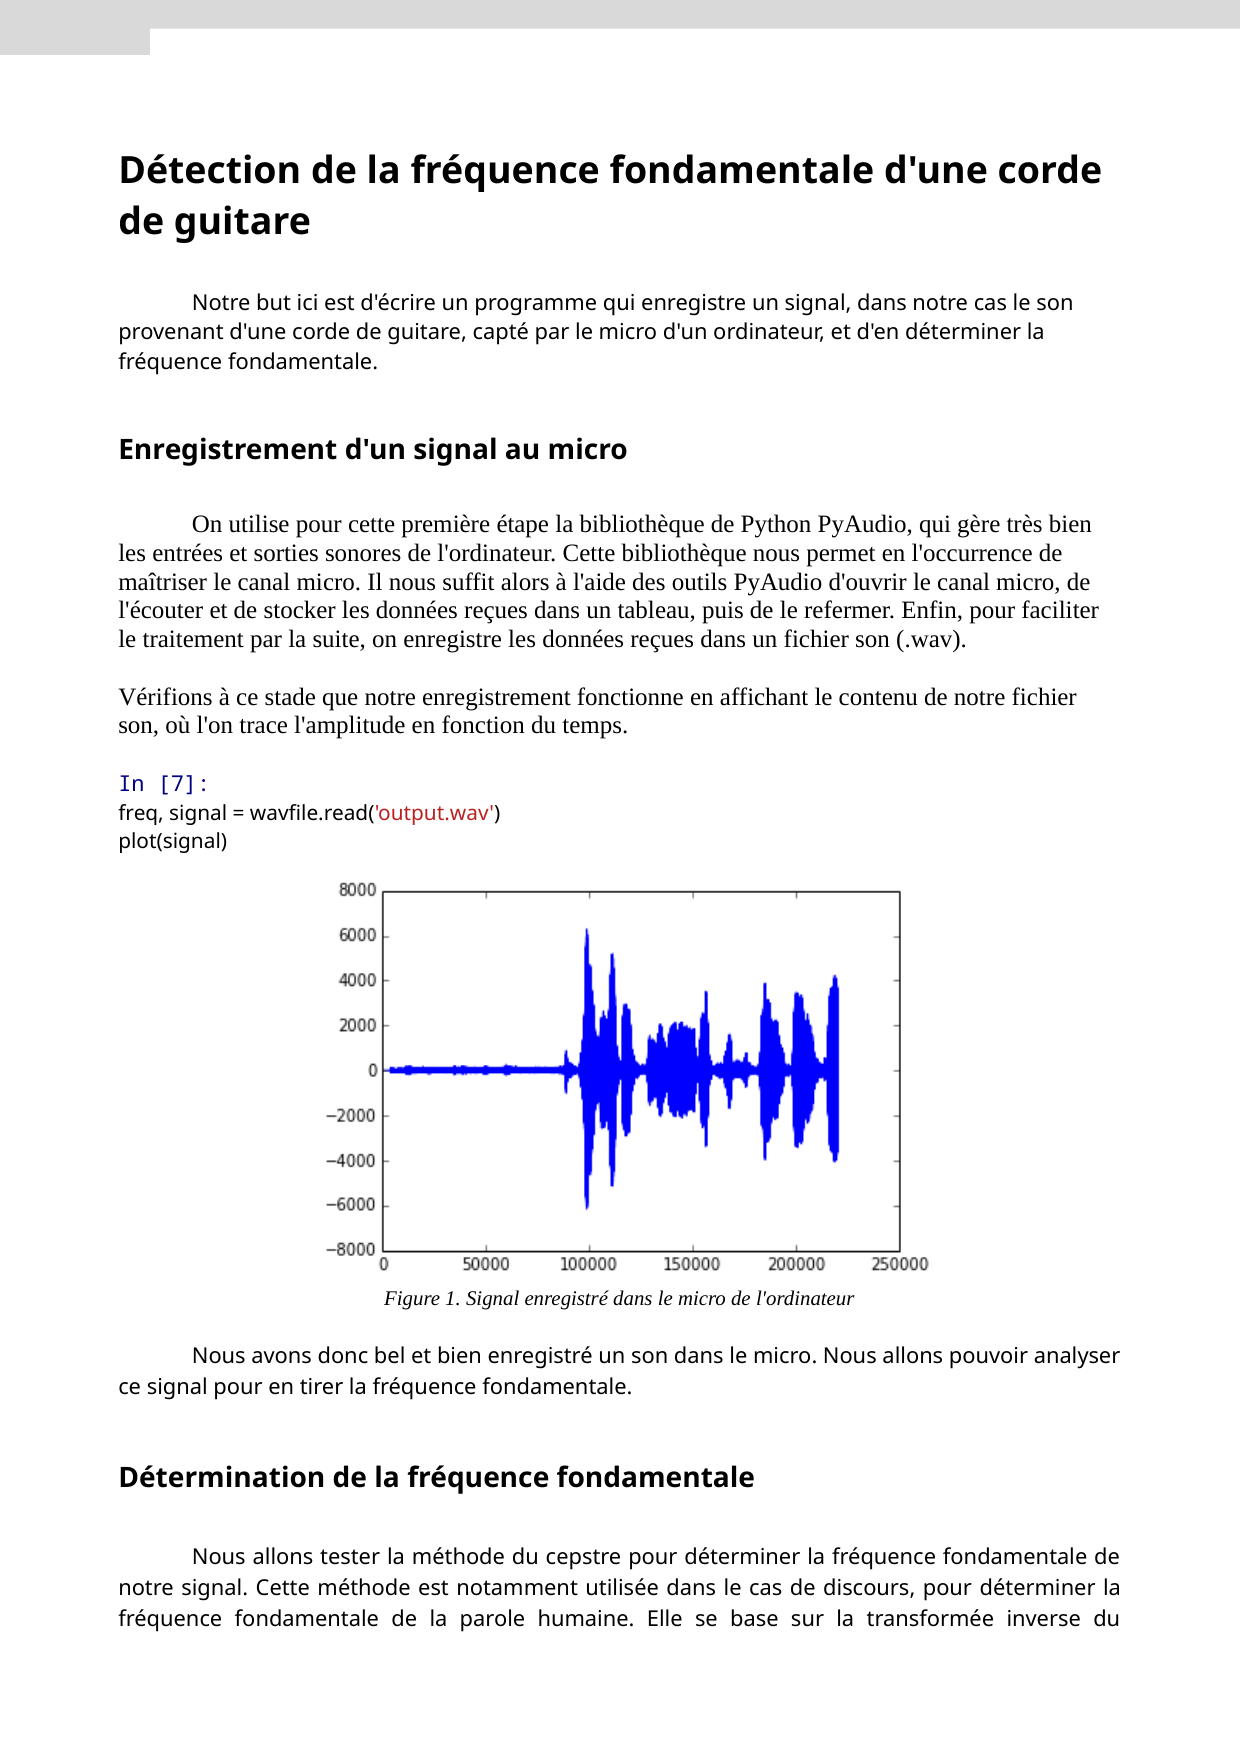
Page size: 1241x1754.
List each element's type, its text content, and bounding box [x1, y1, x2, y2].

subtitle Détection de la fréquence fondamentale d'une corde de guitare [118, 143, 1122, 245]
text Figure 1. Signal enregistré dans le micro de l'ordinateur [118, 1286, 1122, 1310]
text plot(signal) [118, 826, 1122, 854]
text Nous allons tester la méthode du cepstre pour déterminer la fréquence fondamentale de notre signal. Cette méthode est notamment utilisée dans le cas de discours, pour déterminer la fréquence fondamentale de la parole humaine. Elle se base sur la transformée inverse du [118, 1539, 1122, 1633]
subtitle Enregistrement d'un signal au micro [118, 429, 1122, 468]
text On utilise pour cette première étape la bibliothèque de Python PyAudio, qui gère très bien les entrées et sorties sonores de l'ordinateur. Cette bibliothèque nous permet en l'occurrence de maîtriser le canal micro. Il nous suffit alors à l'aide des outils PyAudio d'ouvrir le canal micro, de l'écouter et de stocker les données reçues dans un tableau, puis de le refermer. Enfin, pour faciliter le traitement par la suite, on enregistre les données reçues dans un fichier son (.wav). [118, 509, 1122, 653]
text Nous avons donc bel et bien enregistré un son dans le micro. Nous allons pouvoir analyser ce signal pour en tirer la fréquence fondamentale. [118, 1339, 1122, 1401]
text In [7]: [118, 768, 1122, 798]
picture [317, 872, 938, 1285]
text Vérifions à ce stade que notre enregistrement fonctionne en affichant le contenu de notre fichier son, où l'on trace l'amplitude en fonction du temps. [118, 682, 1122, 739]
text freq, signal = wavfile.read('output.wav') [118, 798, 1122, 826]
subtitle Détermination de la fréquence fondamentale [118, 1457, 1122, 1496]
text Notre but ici est d'écrire un programme qui enregistre un signal, dans notre cas le son provenant d'une corde de guitare, capté par le micro d'un ordinateur, et d'en déterminer la fréquence fondamentale. [118, 286, 1122, 376]
